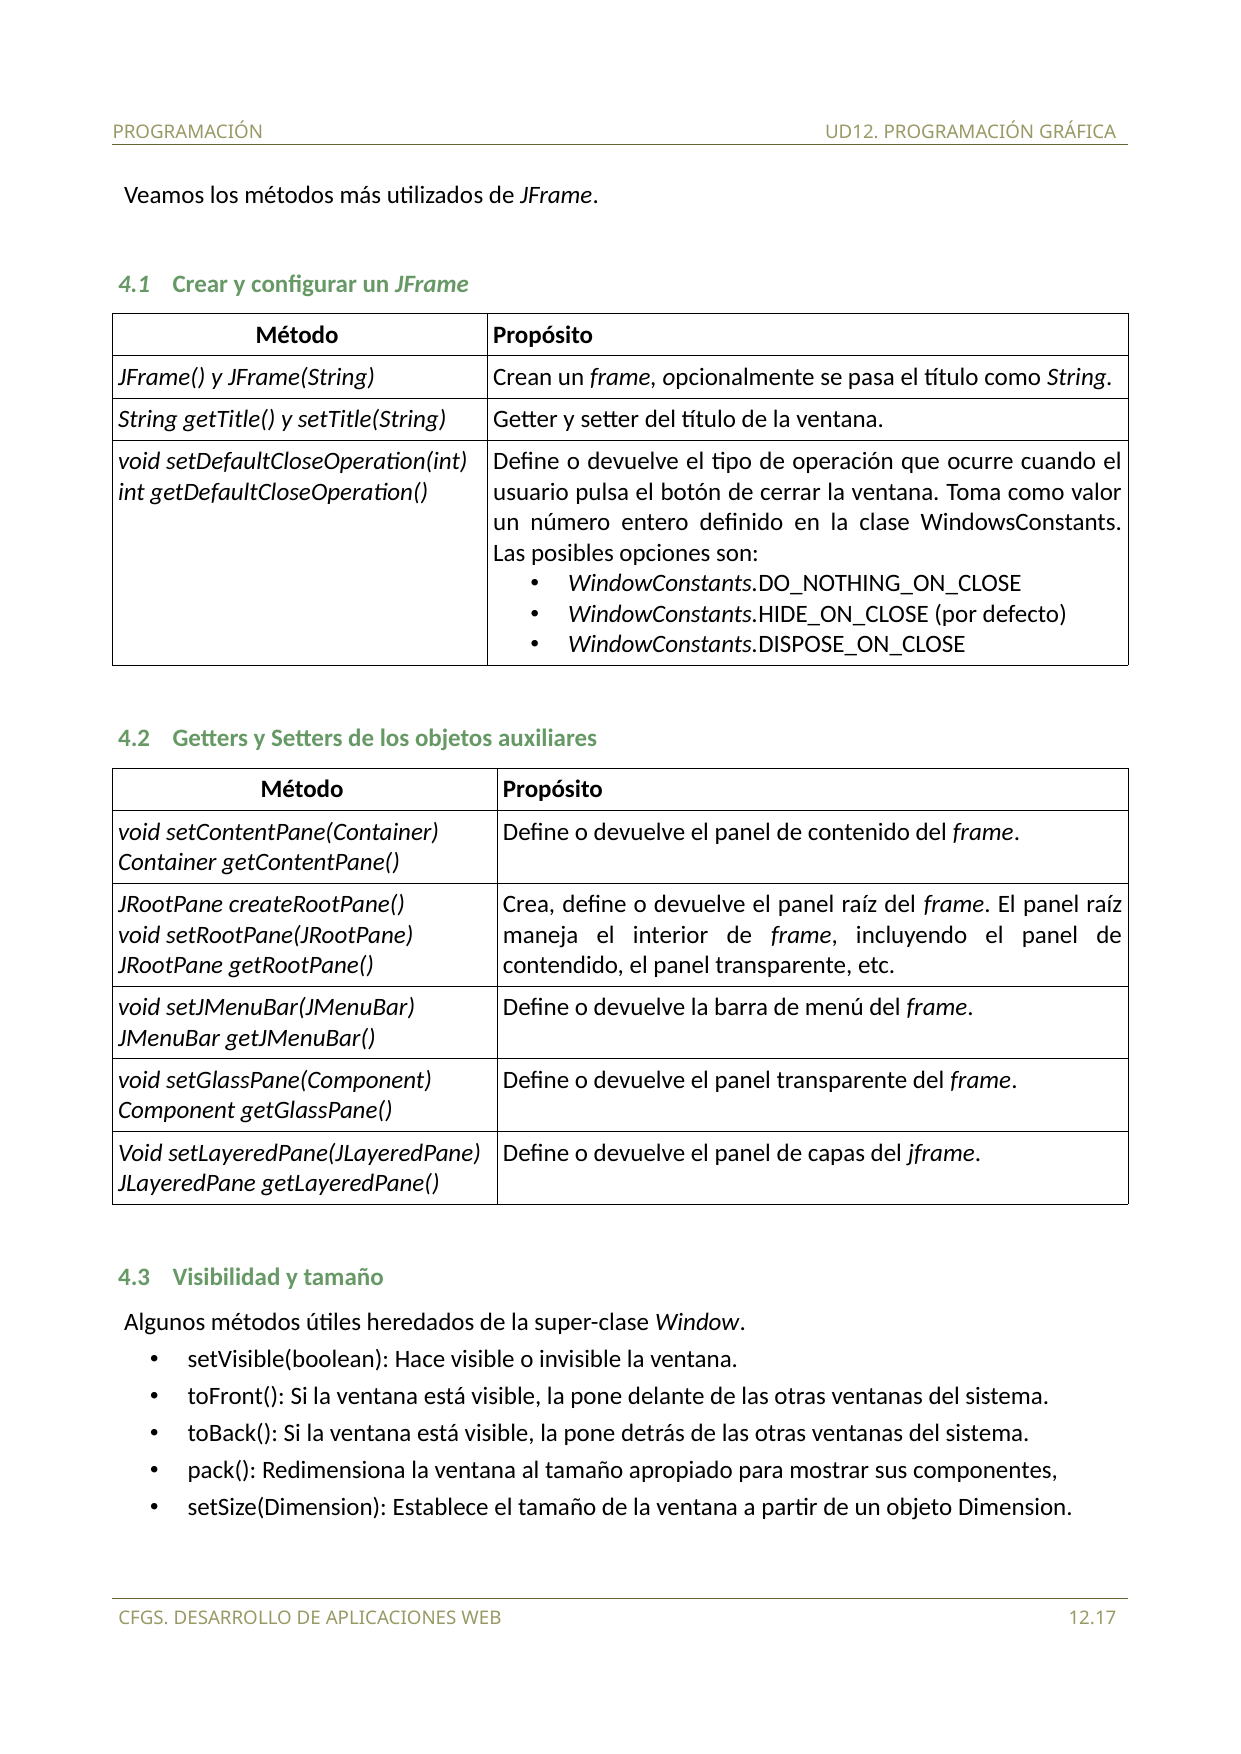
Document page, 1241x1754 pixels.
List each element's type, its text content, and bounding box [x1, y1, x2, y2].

list setVisible(boolean): Hace visible o invisible la ventana. [150, 1343, 1128, 1374]
table_cell Define o devuelve el panel de contenido del frame. [498, 811, 1128, 882]
text Veamos los métodos más utilizados de JFrame. [112, 179, 1128, 210]
table_header Propósito [498, 769, 1128, 810]
list toBack(): Si la ventana está visible, la pone detrás de las otras ventanas del sistema. [150, 1417, 1128, 1448]
list toFront(): Si la ventana está visible, la pone delante de las otras ventanas del sistema. [150, 1381, 1128, 1411]
table_cell void setGlassPane(Component) Component getGlassPane() [113, 1059, 497, 1131]
subtitle Getters y Setters de los objetos auxiliares [112, 722, 1128, 753]
table_cell Define o devuelve la barra de menú del frame. [498, 987, 1128, 1058]
table_cell Getter y setter del título de la ventana. [488, 399, 1128, 439]
subtitle Visibilidad y tamaño [112, 1261, 1128, 1292]
table_cell Crean un frame, opcionalmente se pasa el título como String. [488, 356, 1128, 397]
table_cell Void setLayeredPane(JLayeredPane) JLayeredPane getLayeredPane() [113, 1132, 497, 1203]
table_header Método [113, 769, 497, 810]
list pack(): Redimensiona la ventana al tamaño apropiado para mostrar sus componentes, [150, 1454, 1128, 1485]
table_cell Define o devuelve el panel transparente del frame. [498, 1059, 1128, 1131]
table_cell JFrame() y JFrame(String) [113, 356, 487, 397]
table_cell String getTitle() y setTitle(String) [113, 399, 487, 439]
table_cell void setJMenuBar(JMenuBar) JMenuBar getJMenuBar() [113, 987, 497, 1058]
table_cell void setContentPane(Container) Container getContentPane() [113, 811, 497, 882]
table_cell void setDefaultCloseOperation(int) int getDefaultCloseOperation() [113, 441, 487, 665]
table_header Propósito [488, 314, 1128, 355]
table_cell Define o devuelve el panel de capas del jframe. [498, 1132, 1128, 1203]
table_cell Define o devuelve el tipo de operación que ocurre cuando el usuario pulsa el botón de cerrar la ventana. Toma como valor un número entero definido en la clase WindowsConstants. Las posibles opciones son: WindowConstants.DO_NOTHING_ON_CLOSE WindowConstants.HIDE_ON_CLOSE (por defecto) WindowConstants.DISPOSE_ON_CLOSE [488, 441, 1128, 665]
table_cell JRootPane createRootPane() void setRootPane(JRootPane) JRootPane getRootPane() [113, 884, 497, 986]
table_header Método [113, 314, 487, 355]
text Algunos métodos útiles heredados de la super-clase Window. [112, 1307, 1128, 1337]
list setSize(Dimension): Establece el tamaño de la ventana a partir de un objeto Dimension. [150, 1491, 1128, 1522]
subtitle Crear y configurar un JFrame [112, 268, 1128, 298]
table_cell Crea, define o devuelve el panel raíz del frame. El panel raíz maneja el interior de frame, incluyendo el panel de contendido, el panel transparente, etc. [498, 884, 1128, 986]
